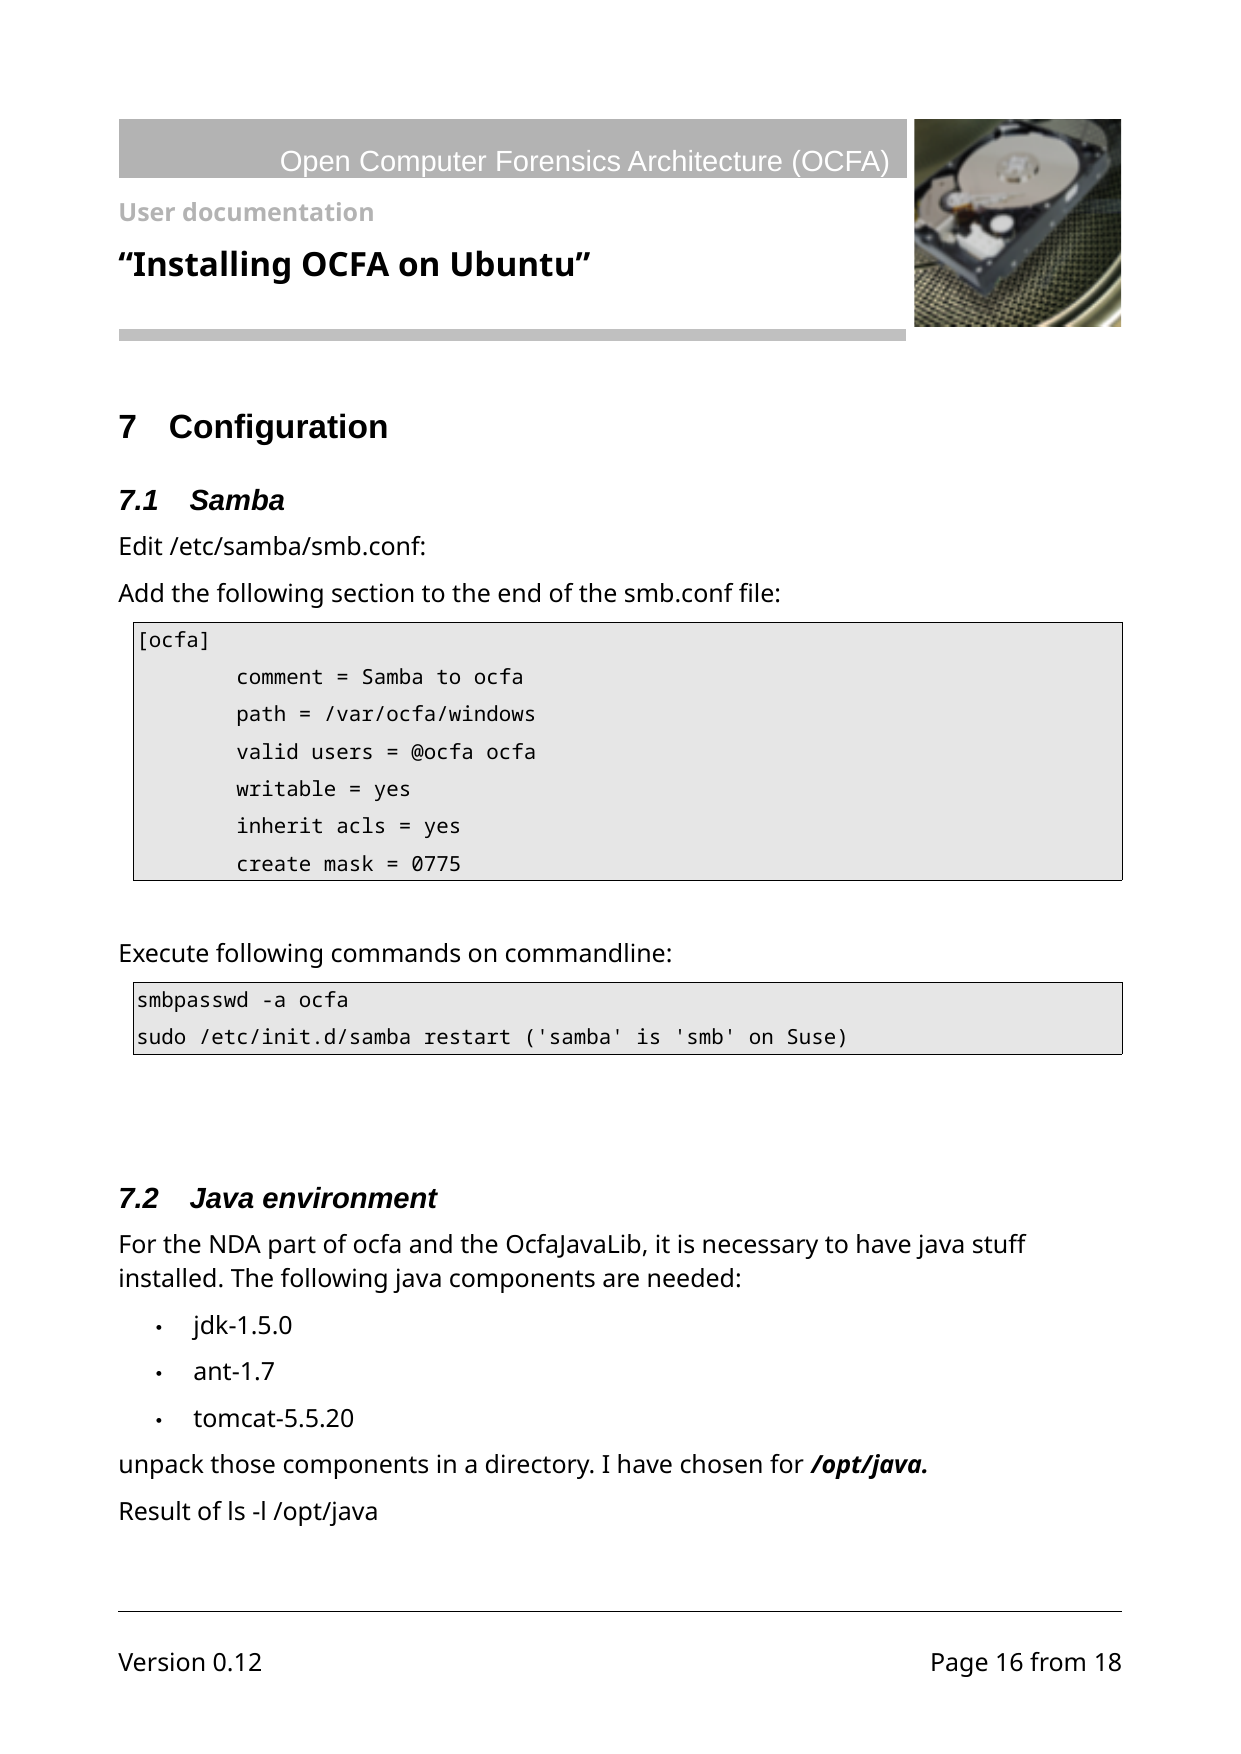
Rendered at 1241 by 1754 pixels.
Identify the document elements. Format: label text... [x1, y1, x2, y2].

text inherit acls = yes [134, 808, 1122, 840]
picture [914, 119, 1122, 327]
text For the NDA part of ocfa and the OcfaJavaLib, it is necessary to have java stuff installed. The following java components are needed: [118, 1227, 1122, 1295]
text Result of ls -l /opt/java [118, 1494, 1122, 1528]
text smbpasswd -a ocfa [134, 983, 1122, 1013]
text Edit /etc/samba/smb.conf: [118, 529, 1122, 563]
text Add the following section to the end of the smb.conf file: [118, 575, 1122, 609]
text Execute following commands on commandline: [118, 936, 1122, 969]
text unpack those components in a directory. I have chosen for /opt/java. [118, 1447, 1122, 1481]
text writable = yes [134, 771, 1122, 802]
list ant-1.7 [156, 1354, 1122, 1388]
list tomcat-5.5.20 [156, 1401, 1122, 1435]
text path = /var/ocfa/windows [134, 696, 1122, 728]
text comment = Samba to ocfa [134, 659, 1122, 691]
text sudo /etc/init.d/samba restart ('samba' is 'smb' on Suse) [134, 1019, 1122, 1054]
list jdk-1.5.0 [156, 1307, 1122, 1342]
text create mask = 0775 [134, 846, 1122, 880]
subtitle Java environment [118, 1181, 1122, 1214]
text valid users = @ocfa ocfa [134, 734, 1122, 765]
text [ocfa] [134, 623, 1122, 653]
subtitle Configuration [118, 407, 1122, 445]
subtitle Samba [118, 483, 1122, 516]
